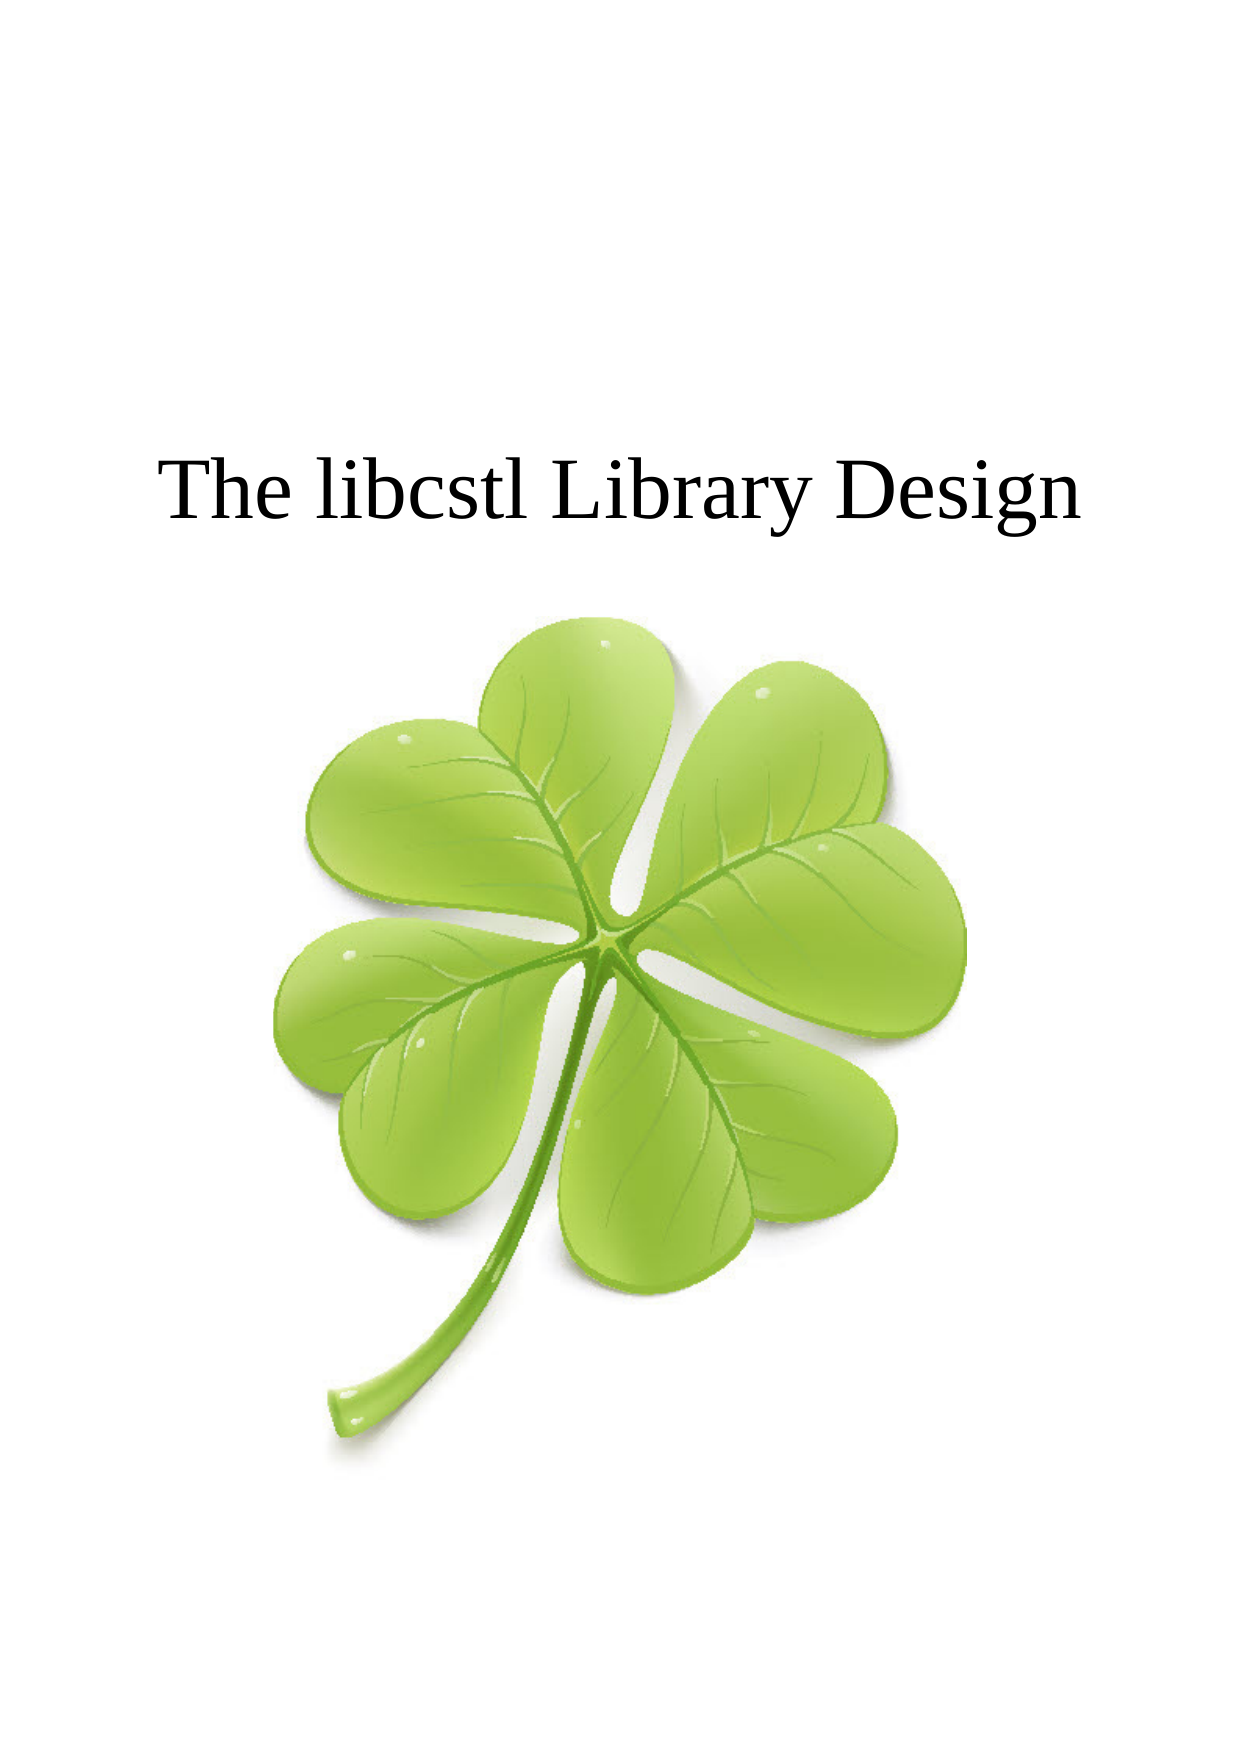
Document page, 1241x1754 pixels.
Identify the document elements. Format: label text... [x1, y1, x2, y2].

text The libcstl Library Design [59, 422, 1181, 552]
picture [273, 616, 967, 1480]
